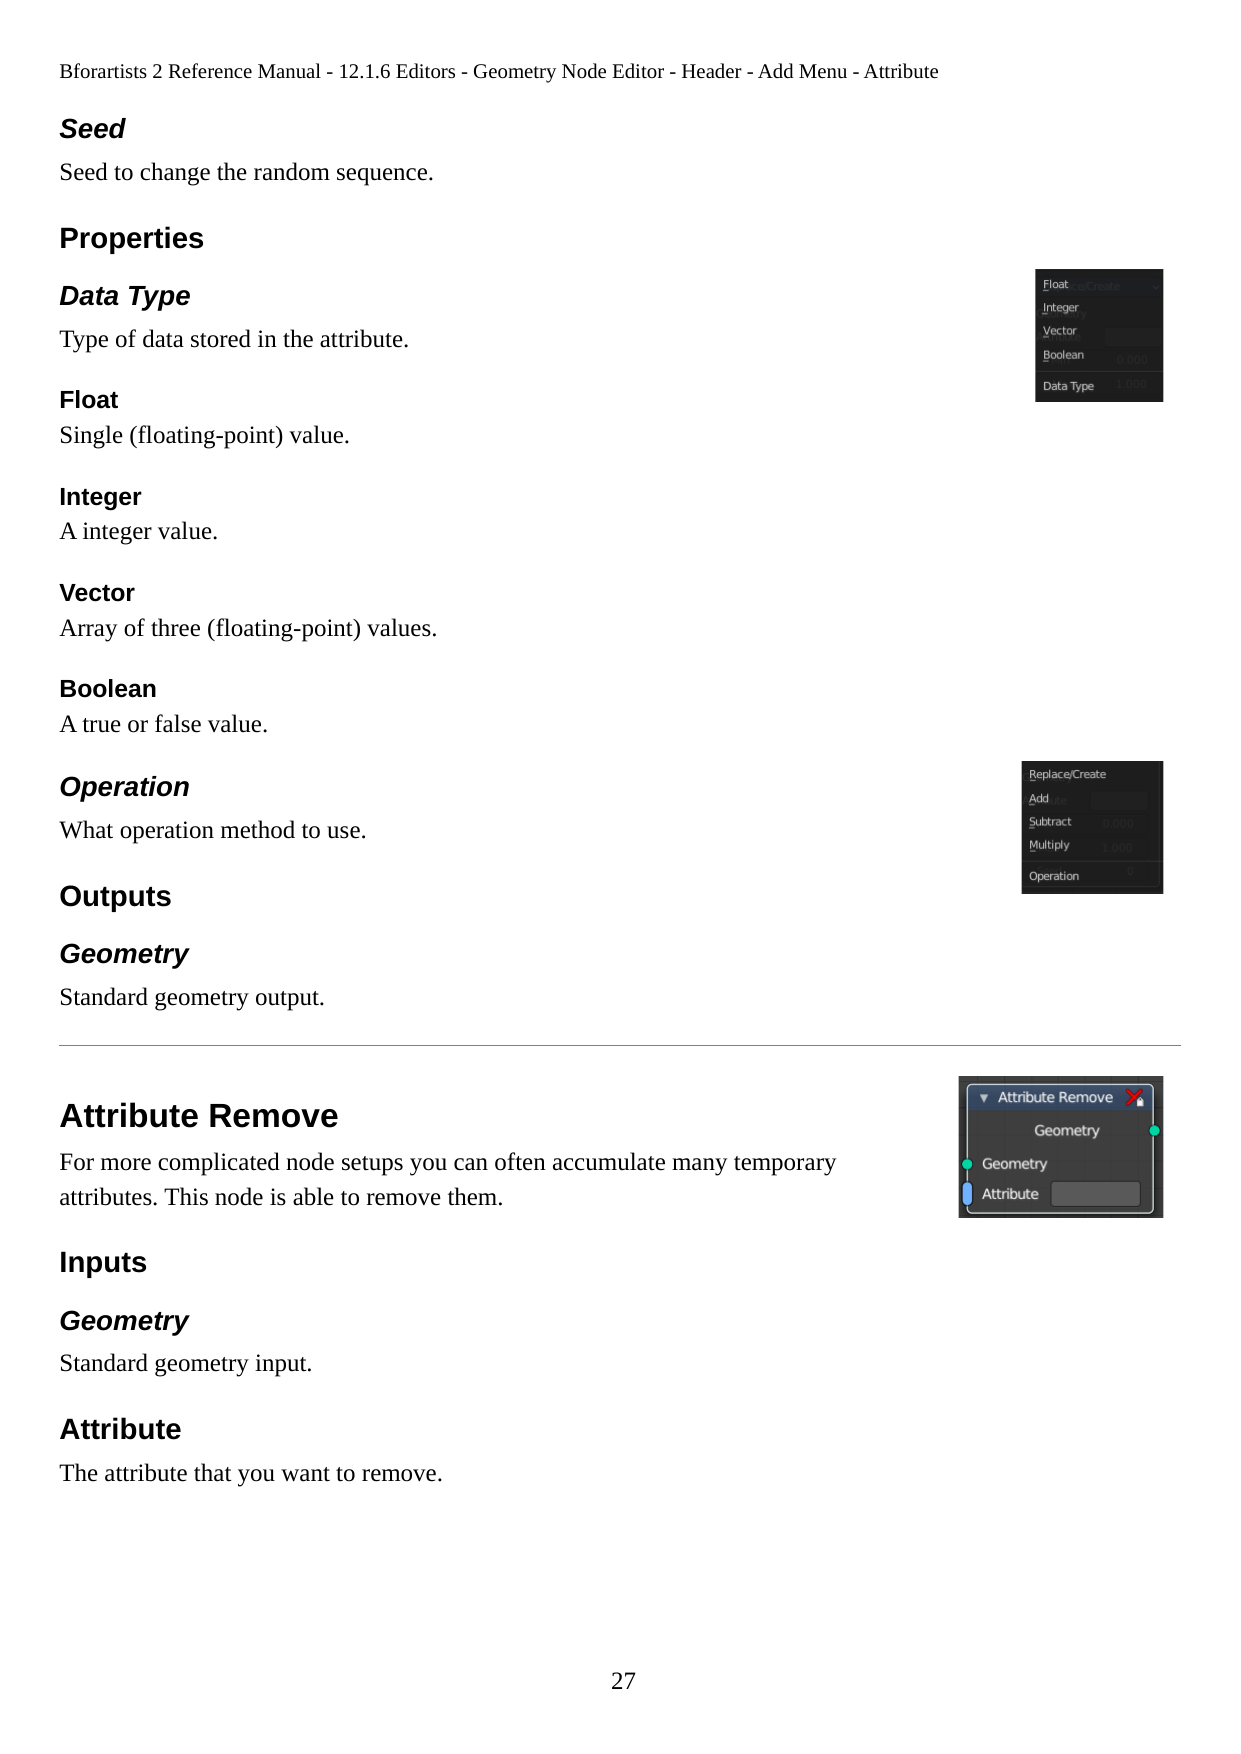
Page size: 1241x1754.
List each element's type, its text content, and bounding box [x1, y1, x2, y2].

text A integer value. [59, 516, 1181, 545]
text For more complicated node setups you can often accumulate many temporary attributes. This node is able to remove them. [59, 1147, 958, 1210]
subtitle Data Type [59, 279, 1035, 311]
text What operation method to use. [59, 815, 1021, 844]
subtitle Boolean [59, 674, 1181, 703]
text Standard geometry output. [59, 982, 1181, 1011]
subtitle [1164, 1096, 1181, 1134]
subtitle Vector [59, 578, 1181, 607]
text Single (floating-point) value. [59, 420, 1181, 449]
text Standard geometry input. [59, 1348, 1181, 1377]
subtitle Operation [59, 771, 1021, 803]
subtitle [1164, 771, 1181, 803]
text Type of data stored in the attribute. [59, 324, 1035, 352]
picture [958, 1076, 1164, 1218]
subtitle Integer [59, 482, 1181, 510]
subtitle Float [59, 385, 1181, 414]
picture [1035, 269, 1164, 402]
text A true or false value. [59, 709, 1181, 738]
subtitle Inputs [59, 1245, 1181, 1279]
text Seed to change the random sequence. [59, 157, 1181, 186]
subtitle Geometry [59, 937, 1181, 969]
subtitle [1164, 279, 1181, 311]
subtitle Attribute [59, 1412, 1181, 1446]
subtitle Attribute Remove [59, 1096, 958, 1134]
subtitle Properties [59, 221, 1181, 254]
subtitle Outputs [59, 879, 1181, 912]
subtitle Geometry [59, 1304, 1181, 1336]
subtitle Seed [59, 113, 1181, 144]
picture [1021, 761, 1164, 894]
text Array of three (floating-point) values. [59, 613, 1181, 642]
text The attribute that you want to remove. [59, 1458, 1181, 1487]
